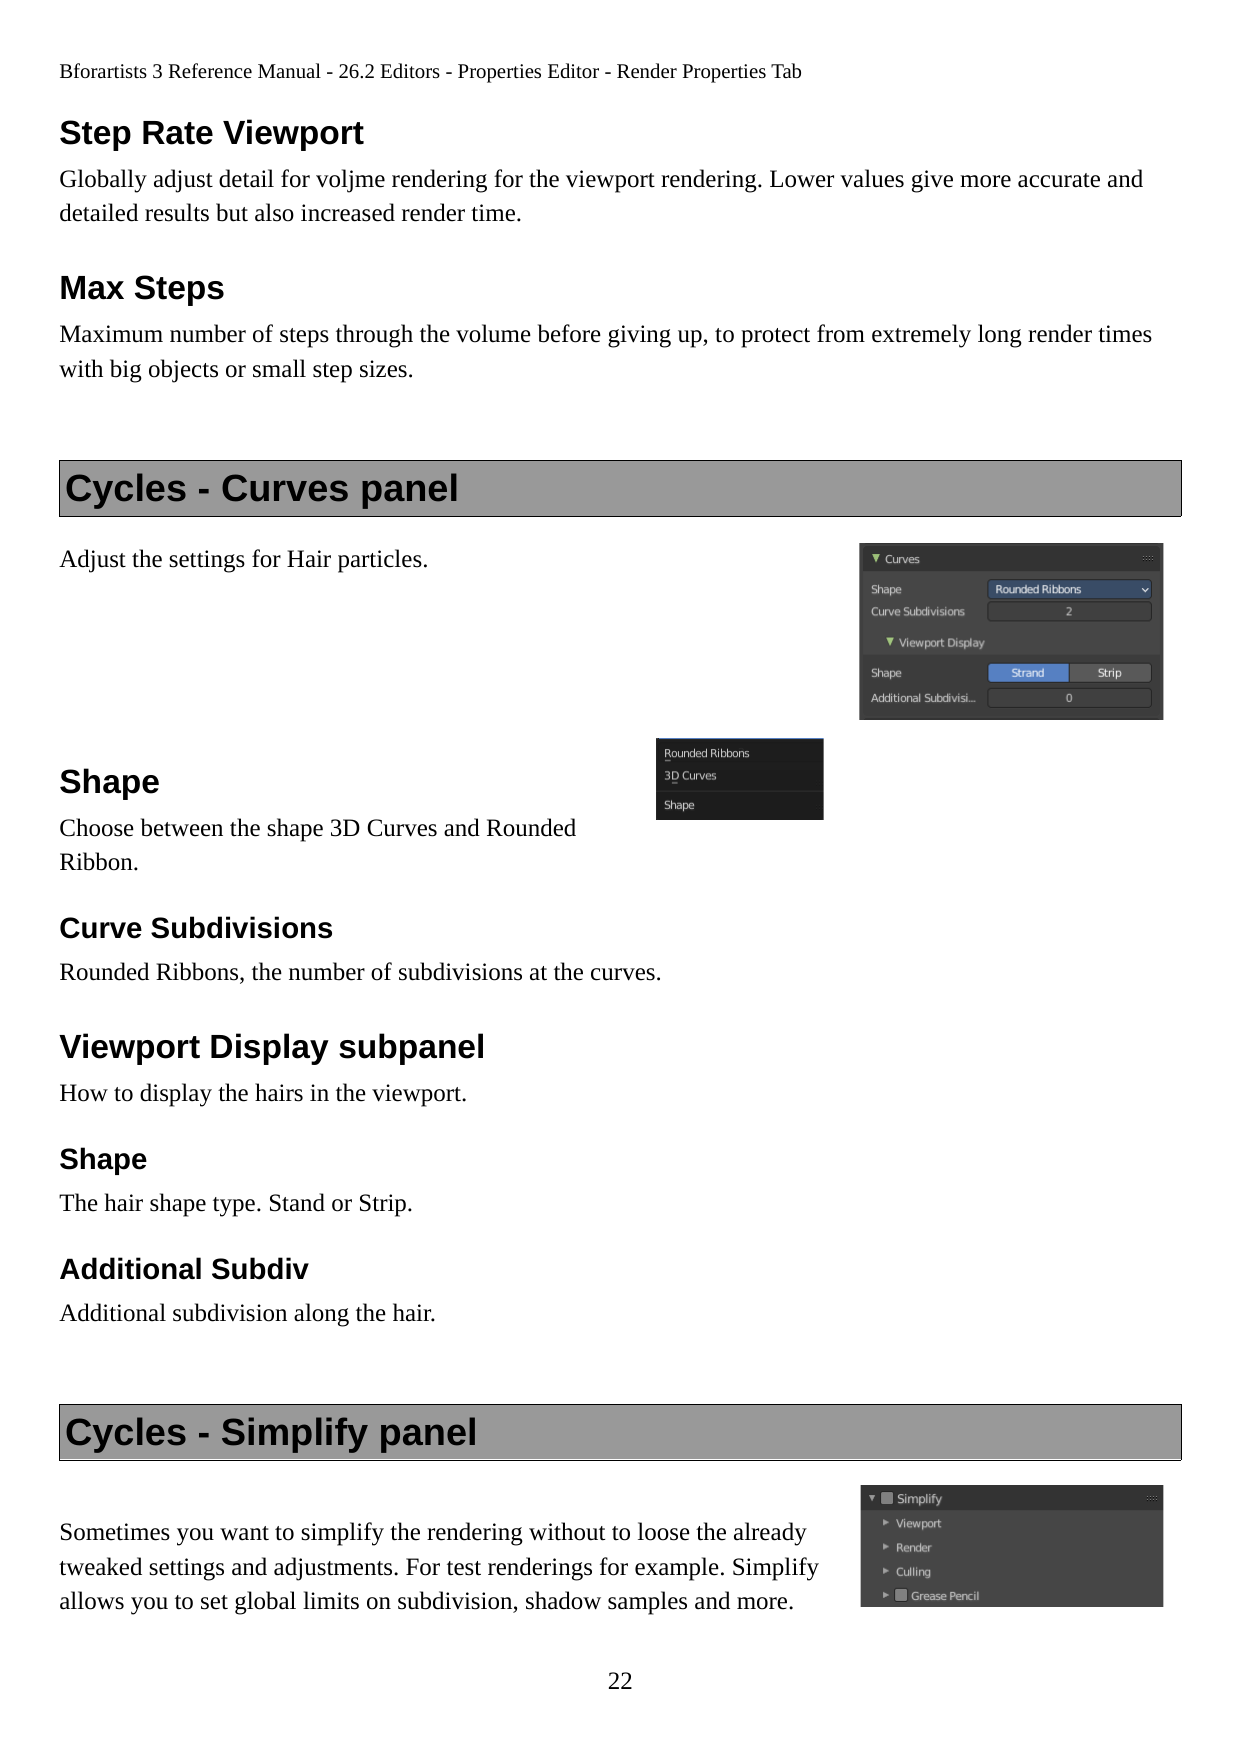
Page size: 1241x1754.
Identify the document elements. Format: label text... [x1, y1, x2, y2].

subtitle Step Rate Viewport [59, 113, 1181, 151]
picture [860, 1485, 1164, 1607]
subtitle Shape [59, 1142, 1181, 1175]
text How to display the hairs in the viewport. [59, 1078, 1181, 1107]
subtitle Shape [59, 761, 656, 800]
table_header Cycles - Curves panel [60, 461, 1181, 516]
text Sometimes you want to simplify the rendering without to loose the already tweaked settings and adjustments. For test renderings for example. Simplify allows you to set global limits on subdivision, shadow samples and more. [59, 1517, 1181, 1615]
subtitle Curve Subdivisions [59, 911, 1181, 944]
text Adjust the settings for Hair particles. [59, 544, 859, 573]
subtitle [824, 761, 1181, 800]
subtitle Additional Subdiv [59, 1252, 1181, 1285]
text Maximum number of steps through the volume before giving up, to protect from extremely long render times with big objects or small step sizes. [59, 319, 1181, 382]
subtitle Viewport Display subpanel [59, 1027, 1181, 1066]
table_header Cycles - Simplify panel [60, 1405, 1181, 1459]
picture [656, 738, 824, 820]
picture [859, 543, 1164, 720]
text Rounded Ribbons, the number of subdivisions at the curves. [59, 957, 1181, 986]
text Globally adjust detail for voljme rendering for the viewport rendering. Lower values give more accurate and detailed results but also increased render time. [59, 164, 1181, 227]
text Additional subdivision along the hair. [59, 1298, 1181, 1327]
subtitle Max Steps [59, 268, 1181, 307]
text Choose between the shape 3D Curves and Rounded Ribbon. [59, 813, 1181, 876]
text The hair shape type. Stand or Strip. [59, 1188, 1181, 1217]
